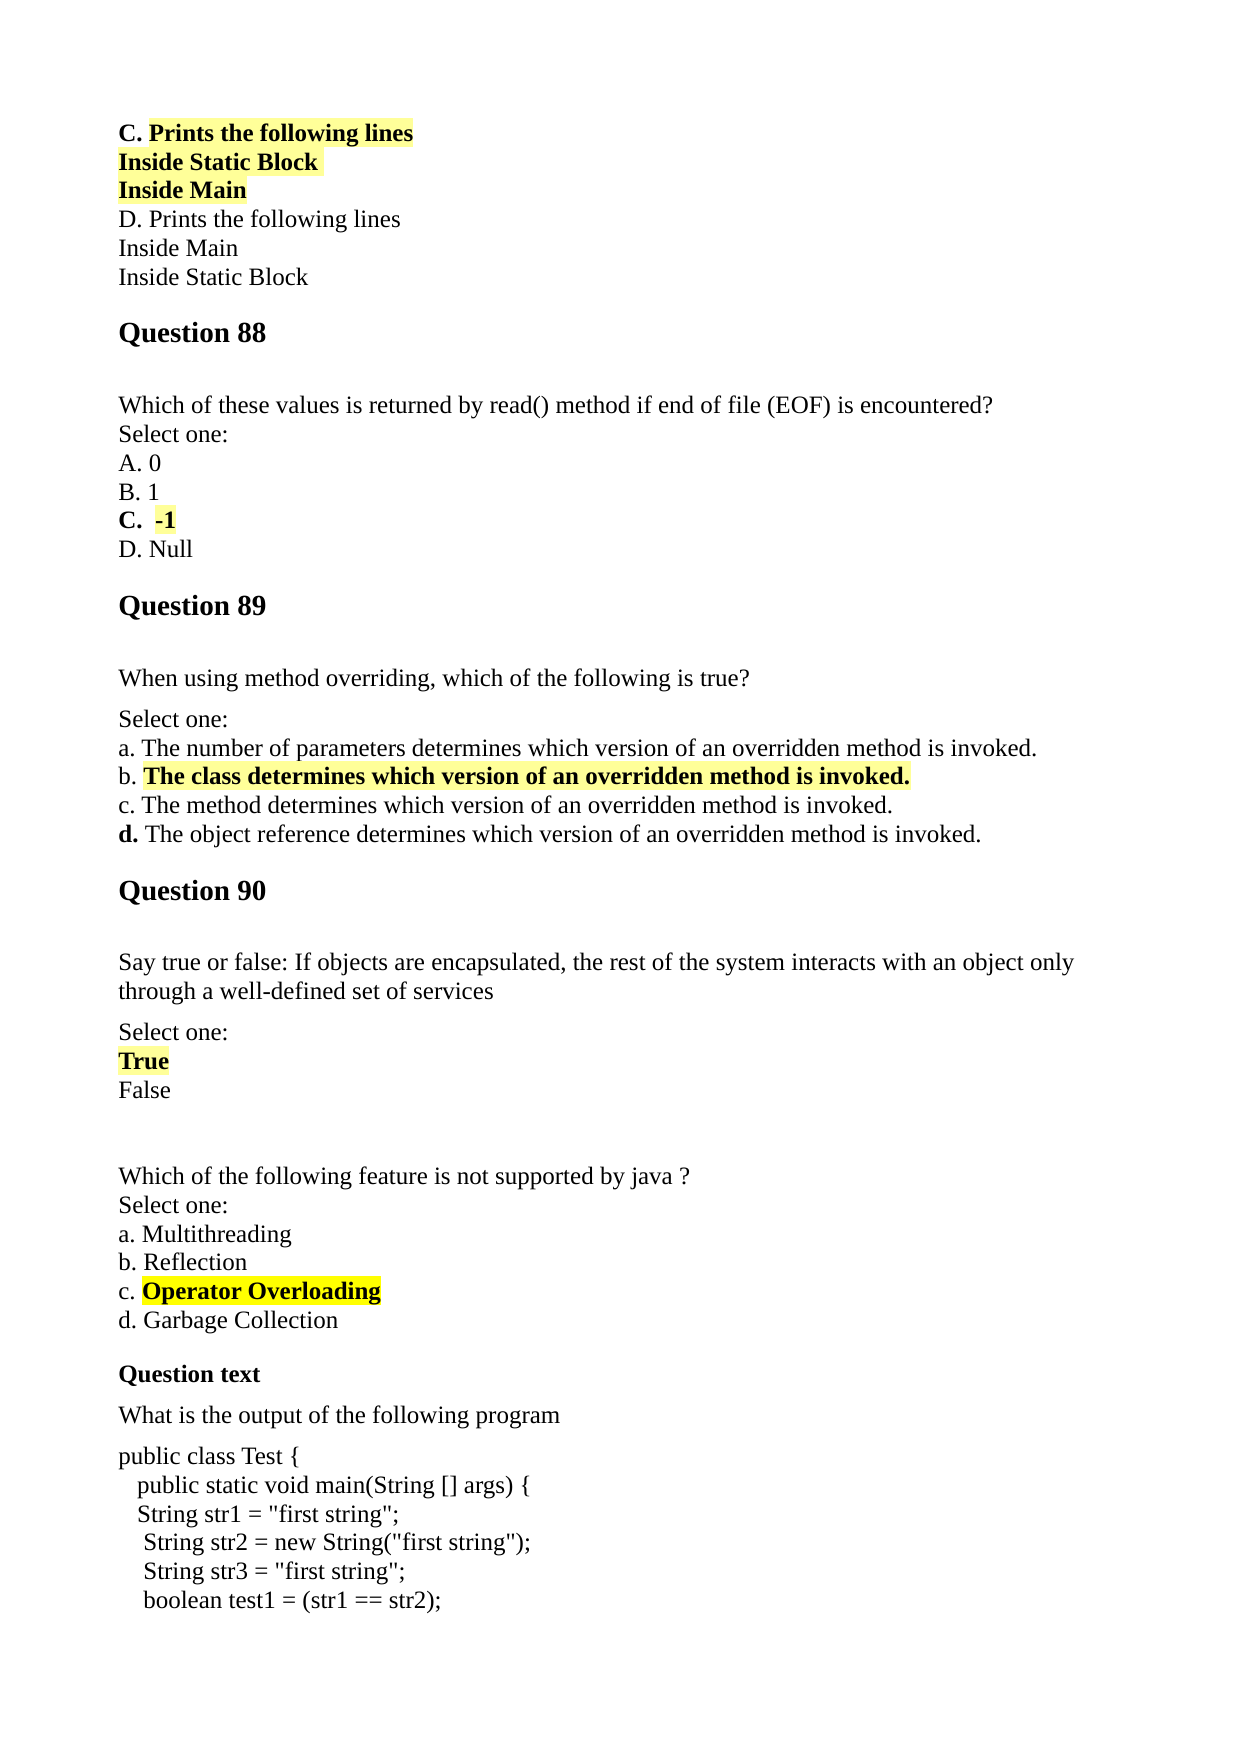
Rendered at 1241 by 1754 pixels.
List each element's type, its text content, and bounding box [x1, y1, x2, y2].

text False [118, 1075, 1122, 1104]
text d. The object reference determines which version of an overridden method is invoked. [118, 819, 1122, 848]
text Select one: [118, 704, 1122, 733]
text Which of these values is returned by read() method if end of file (EOF) is encountered? [118, 390, 1122, 419]
text True [118, 1046, 1122, 1075]
text What is the output of the following program [118, 1400, 1122, 1429]
text a. Multithreading [118, 1219, 1122, 1247]
text Which of the following feature is not supported by java ? [118, 1161, 1122, 1190]
subtitle Question 89 [118, 588, 1122, 621]
text When using method overriding, which of the following is true? [118, 663, 1122, 691]
text C. -1 [118, 505, 1122, 534]
subtitle Question text [118, 1359, 1122, 1387]
text C. Prints the following lines Inside Static Block Inside Main [118, 118, 1122, 204]
text b. The class determines which version of an overridden method is invoked. [118, 761, 1122, 790]
text a. The number of parameters determines which version of an overridden method is invoked. [118, 733, 1122, 761]
text Say true or false: If objects are encapsulated, the rest of the system interacts with an object only through a well-defined set of services [118, 947, 1122, 1005]
text Select one: [118, 1017, 1122, 1046]
text D. Null [118, 534, 1122, 563]
subtitle Question 88 [118, 316, 1122, 349]
text c. Operator Overloading [118, 1276, 1122, 1305]
text c. The method determines which version of an overridden method is invoked. [118, 790, 1122, 819]
text B. 1 [118, 477, 1122, 505]
subtitle Question 90 [118, 873, 1122, 906]
text b. Reflection [118, 1247, 1122, 1276]
text Select one: [118, 419, 1122, 448]
text d. Garbage Collection [118, 1305, 1122, 1334]
text Select one: [118, 1190, 1122, 1219]
text public class Test { public static void main(String [] args) { String str1 = "first string"; String str2 = new String("first string"); String str3 = "first string"; boolean test1 = (str1 == str2); [118, 1441, 1122, 1614]
text A. 0 [118, 448, 1122, 477]
text D. Prints the following lines Inside Main Inside Static Block [118, 204, 1122, 291]
